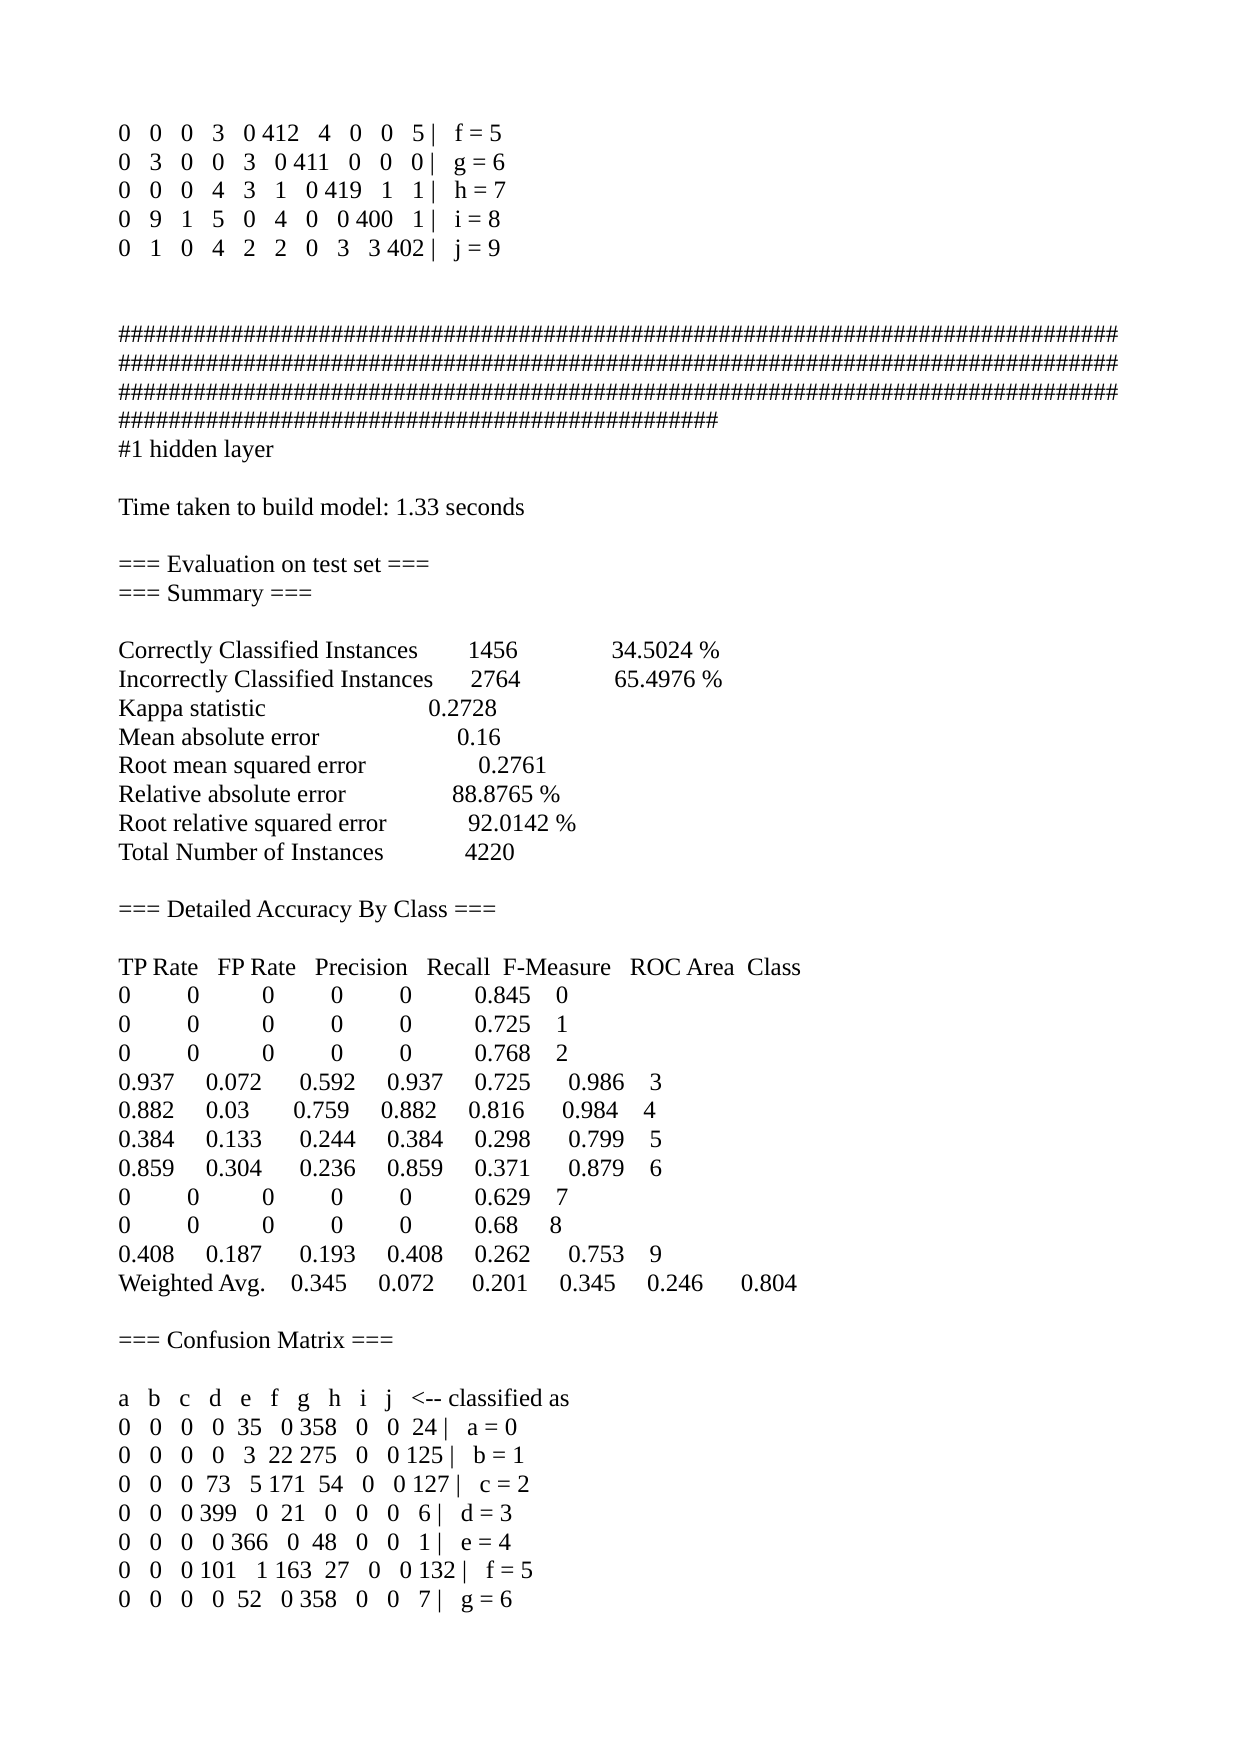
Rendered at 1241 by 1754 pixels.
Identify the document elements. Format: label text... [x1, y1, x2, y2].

text Relative absolute error 88.8765 % [118, 779, 1122, 808]
text #1 hidden layer [118, 434, 1122, 463]
text 0.882 0.03 0.759 0.882 0.816 0.984 4 [118, 1096, 1122, 1124]
text === Summary === [118, 578, 1122, 607]
text a b c d e f g h i j <-- classified as [118, 1383, 1122, 1412]
text Weighted Avg. 0.345 0.072 0.201 0.345 0.246 0.804 [118, 1268, 1122, 1297]
text Kappa statistic 0.2728 [118, 693, 1122, 722]
text 0.859 0.304 0.236 0.859 0.371 0.879 6 [118, 1153, 1122, 1182]
text 0 0 0 0 366 0 48 0 0 1 | e = 4 [118, 1527, 1122, 1556]
text 0 3 0 0 3 0 411 0 0 0 | g = 6 [118, 147, 1122, 176]
text 0 0 0 73 5 171 54 0 0 127 | c = 2 [118, 1469, 1122, 1498]
text === Detailed Accuracy By Class === [118, 894, 1122, 923]
text 0.408 0.187 0.193 0.408 0.262 0.753 9 [118, 1239, 1122, 1268]
text 0 0 0 0 35 0 358 0 0 24 | a = 0 [118, 1412, 1122, 1441]
text Time taken to build model: 1.33 seconds [118, 492, 1122, 521]
text 0 0 0 399 0 21 0 0 0 6 | d = 3 [118, 1498, 1122, 1527]
text TP Rate FP Rate Precision Recall F-Measure ROC Area Class [118, 952, 1122, 981]
text Mean absolute error 0.16 [118, 722, 1122, 751]
text 0 0 0 0 0 0.629 7 [118, 1182, 1122, 1211]
text 0 0 0 0 3 22 275 0 0 125 | b = 1 [118, 1441, 1122, 1469]
text === Evaluation on test set === [118, 549, 1122, 578]
text Total Number of Instances 4220 [118, 837, 1122, 866]
text 0 9 1 5 0 4 0 0 400 1 | i = 8 [118, 204, 1122, 233]
text Root relative squared error 92.0142 % [118, 808, 1122, 837]
text 0.937 0.072 0.592 0.937 0.725 0.986 3 [118, 1067, 1122, 1096]
text 0 0 0 0 52 0 358 0 0 7 | g = 6 [118, 1584, 1122, 1613]
text 0 0 0 0 0 0.768 2 [118, 1038, 1122, 1067]
text 0 0 0 0 0 0.725 1 [118, 1009, 1122, 1038]
text 0 0 0 0 0 0.845 0 [118, 981, 1122, 1009]
text 0 0 0 0 0 0.68 8 [118, 1211, 1122, 1239]
text ################################################################################################################################################################################################################################################################################################ [118, 319, 1122, 434]
text 0 0 0 4 3 1 0 419 1 1 | h = 7 [118, 176, 1122, 204]
text Incorrectly Classified Instances 2764 65.4976 % [118, 664, 1122, 693]
text 0 1 0 4 2 2 0 3 3 402 | j = 9 [118, 233, 1122, 262]
text Root mean squared error 0.2761 [118, 751, 1122, 779]
text 0.384 0.133 0.244 0.384 0.298 0.799 5 [118, 1124, 1122, 1153]
text Correctly Classified Instances 1456 34.5024 % [118, 636, 1122, 664]
text === Confusion Matrix === [118, 1326, 1122, 1354]
text 0 0 0 3 0 412 4 0 0 5 | f = 5 [118, 118, 1122, 147]
text 0 0 0 101 1 163 27 0 0 132 | f = 5 [118, 1556, 1122, 1584]
